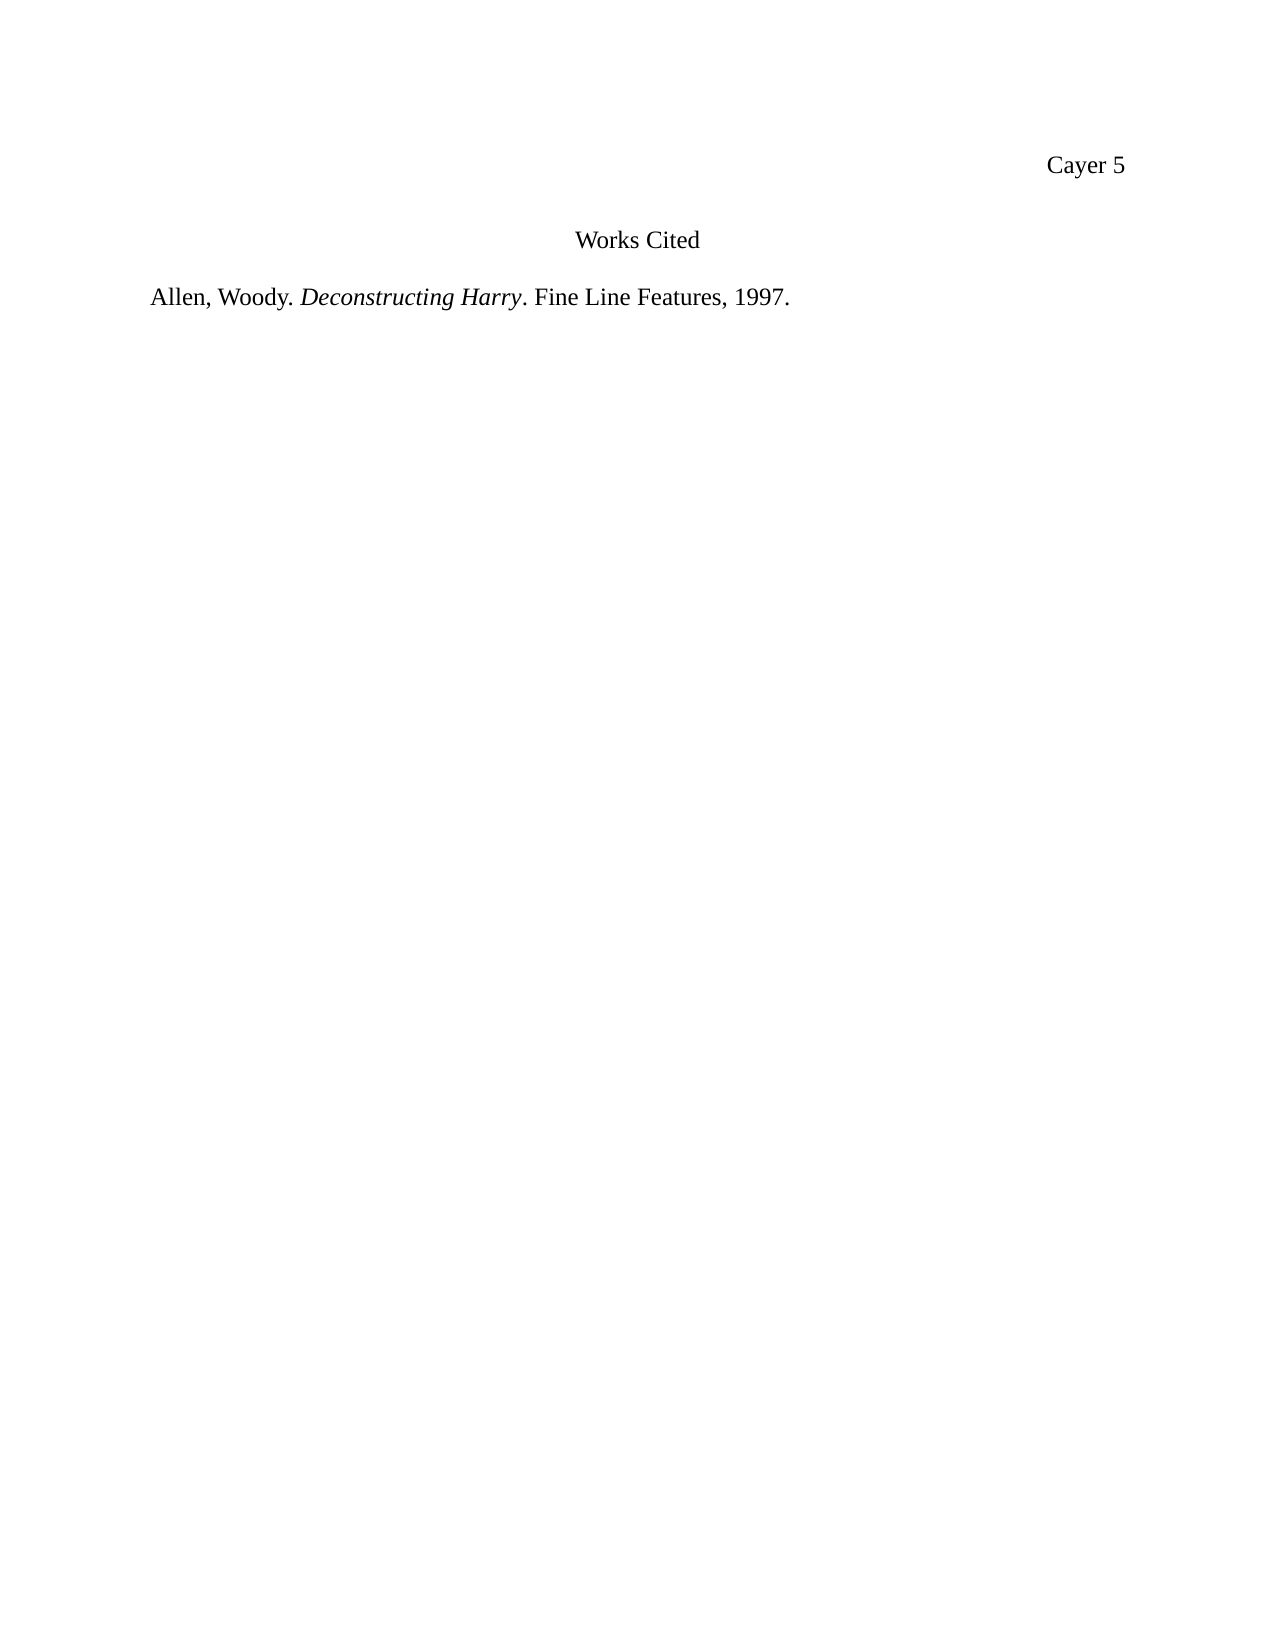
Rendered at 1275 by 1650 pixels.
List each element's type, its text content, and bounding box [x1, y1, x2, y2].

text Works Cited [150, 225, 1125, 254]
text Allen, Woody. Deconstructing Harry. Fine Line Features, 1997. [150, 282, 1125, 311]
